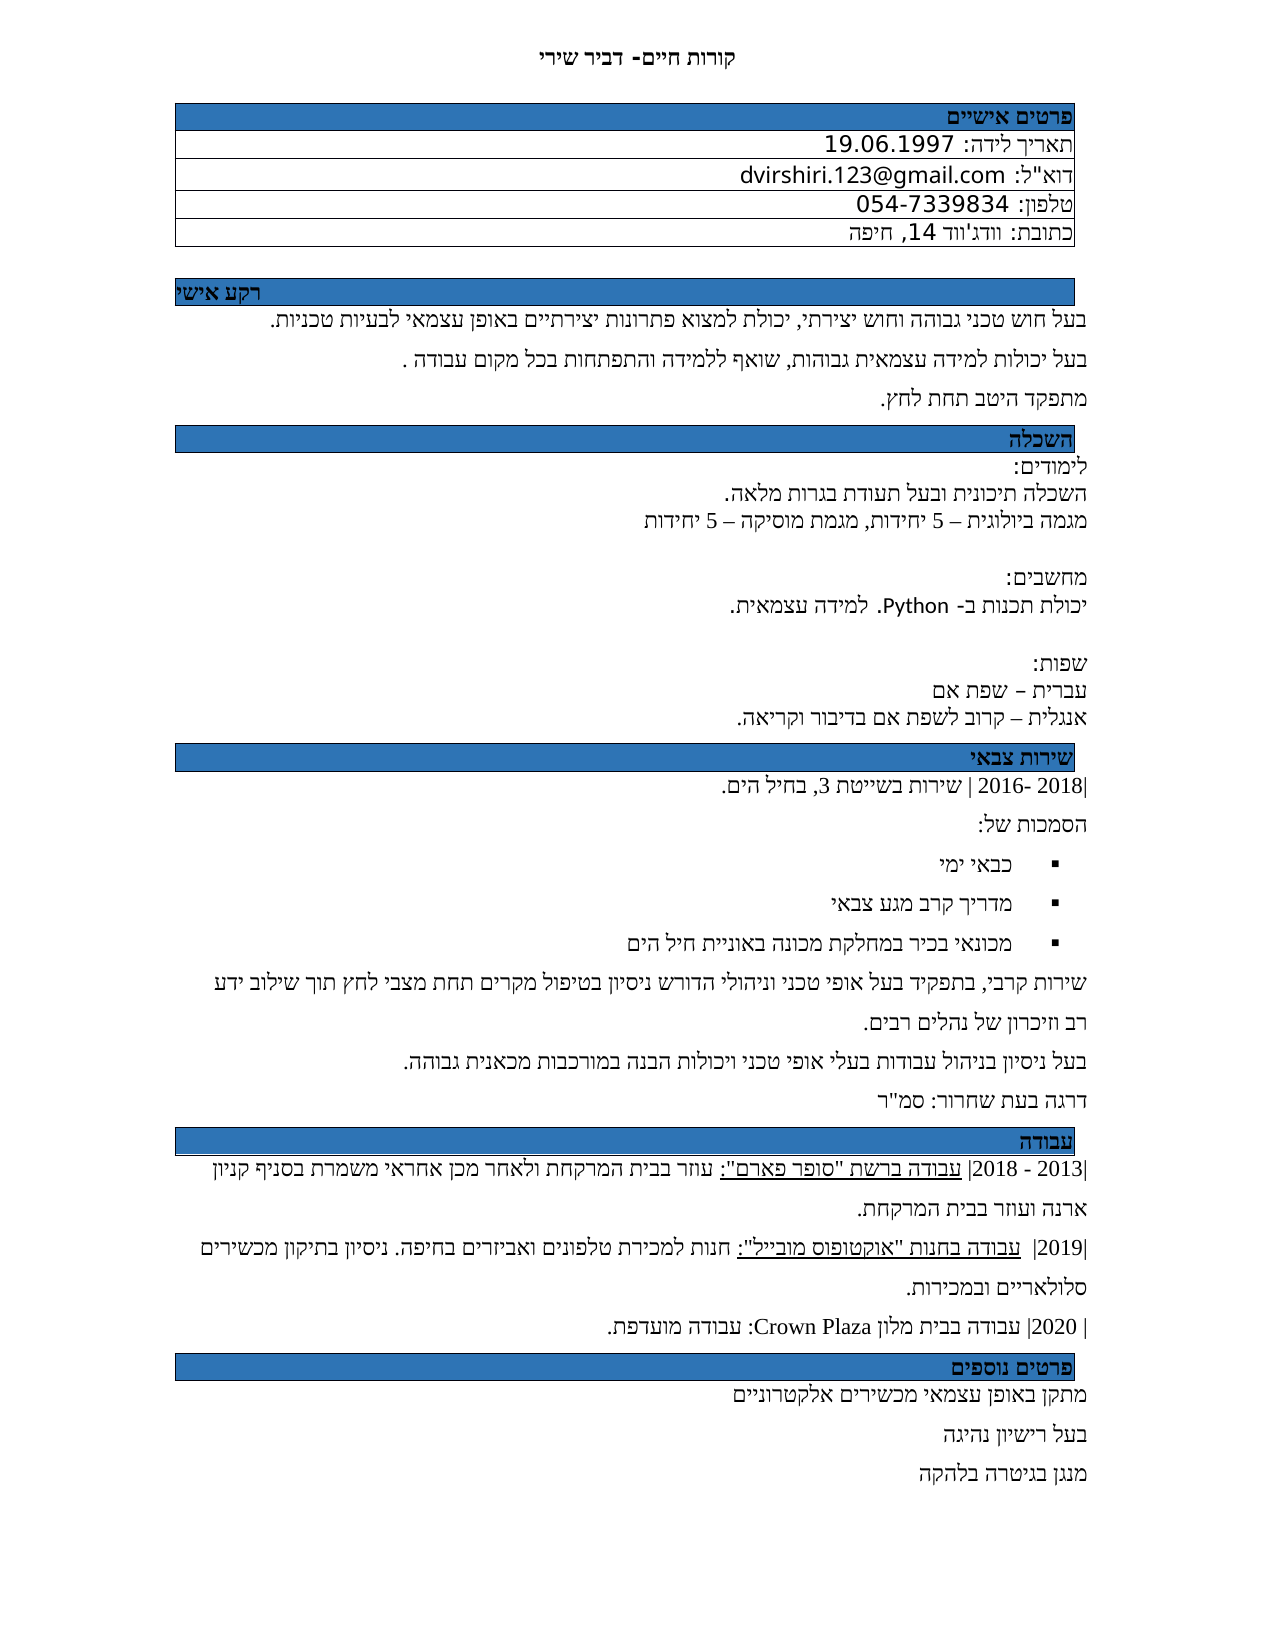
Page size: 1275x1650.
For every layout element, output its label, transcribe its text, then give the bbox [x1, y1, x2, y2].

list מכונאי בכיר במחלקת מכונה באוניית חיל הים [187, 930, 1050, 956]
table_header רקע אישי [176, 279, 1074, 305]
text |2018 -2016 | שירות בשייטת 3, בחיל הים. [187, 772, 1087, 798]
text בעל רישיון נהיגה [187, 1421, 1087, 1447]
table_header שירות צבאי [176, 744, 1074, 771]
table_cell תאריך לידה: 19.06.1997 [176, 131, 1074, 158]
table_header פרטים אישיים [176, 104, 1074, 130]
text מנגן בגיטרה בלהקה [187, 1460, 1087, 1487]
text בעל ניסיון בניהול עבודות בעלי אופי טכני ויכולות הבנה במורכבות מכאנית גבוהה. [187, 1048, 1087, 1074]
text מתפקד היטב תחת לחץ. [187, 385, 1087, 412]
text דרגה בעת שחרור: סמ"ר [187, 1088, 1087, 1114]
text שירות קרבי, בתפקיד בעל אופי טכני וניהולי הדורש ניסיון בטיפול מקרים תחת מצבי לחץ תוך שילוב ידע רב וזיכרון של נהלים רבים. [187, 969, 1087, 1035]
text קורות חיים- דביר שירי [187, 44, 1087, 71]
table_header פרטים נוספים [176, 1354, 1074, 1380]
table_header עבודה [176, 1128, 1074, 1154]
text שפות: [187, 650, 1087, 677]
text בעל יכולות למידה עצמאית גבוהות, שואף ללמידה והתפתחות בכל מקום עבודה . [187, 346, 1087, 372]
table_cell דוא"ל: dvirshiri.123@gmail.com [176, 159, 1074, 190]
text מחשבים: [187, 564, 1087, 591]
text מגמה ביולוגית – 5 יחידות, מגמת מוסיקה – 5 יחידות [187, 507, 1087, 533]
text יכולת תכנות ב- Python. למידה עצמאית. [187, 591, 1087, 619]
text השכלה תיכונית ובעל תעודת בגרות מלאה. [187, 480, 1087, 507]
table_cell כתובת: וודג'ווד 14, חיפה [176, 219, 1074, 246]
table_header השכלה [176, 426, 1074, 452]
list מדריך קרב מגע צבאי [187, 890, 1050, 917]
text לימודים: [187, 453, 1087, 480]
text עברית – שפת אם [187, 677, 1087, 704]
table_cell טלפון: 054-7339834 [176, 191, 1074, 218]
text מתקן באופן עצמאי מכשירים אלקטרוניים [187, 1381, 1087, 1408]
text |2013 - 2018| עבודה ברשת "סופר פארם": עוזר בבית המרקחת ולאחר מכן אחראי משמרת בסניף קניון ארנה ועוזר בבית המרקחת. [187, 1156, 1087, 1221]
text בעל חוש טכני גבוהה וחוש יצירתי, יכולת למצוא פתרונות יצירתיים באופן עצמאי לבעיות טכניות. [187, 306, 1087, 333]
text | 2020| עבודה בבית מלון Crown Plaza: עבודה מועדפת. [187, 1313, 1087, 1340]
text אנגלית – קרוב לשפת אם בדיבור וקריאה. [187, 704, 1087, 730]
text |2019| עבודה בחנות "אוקטופוס מובייל": חנות למכירת טלפונים ואביזרים בחיפה. ניסיון בתיקון מכשירים סלולאריים ובמכירות. [187, 1234, 1087, 1300]
text הסמכות של: [187, 811, 1087, 838]
list כבאי ימי [187, 851, 1050, 877]
